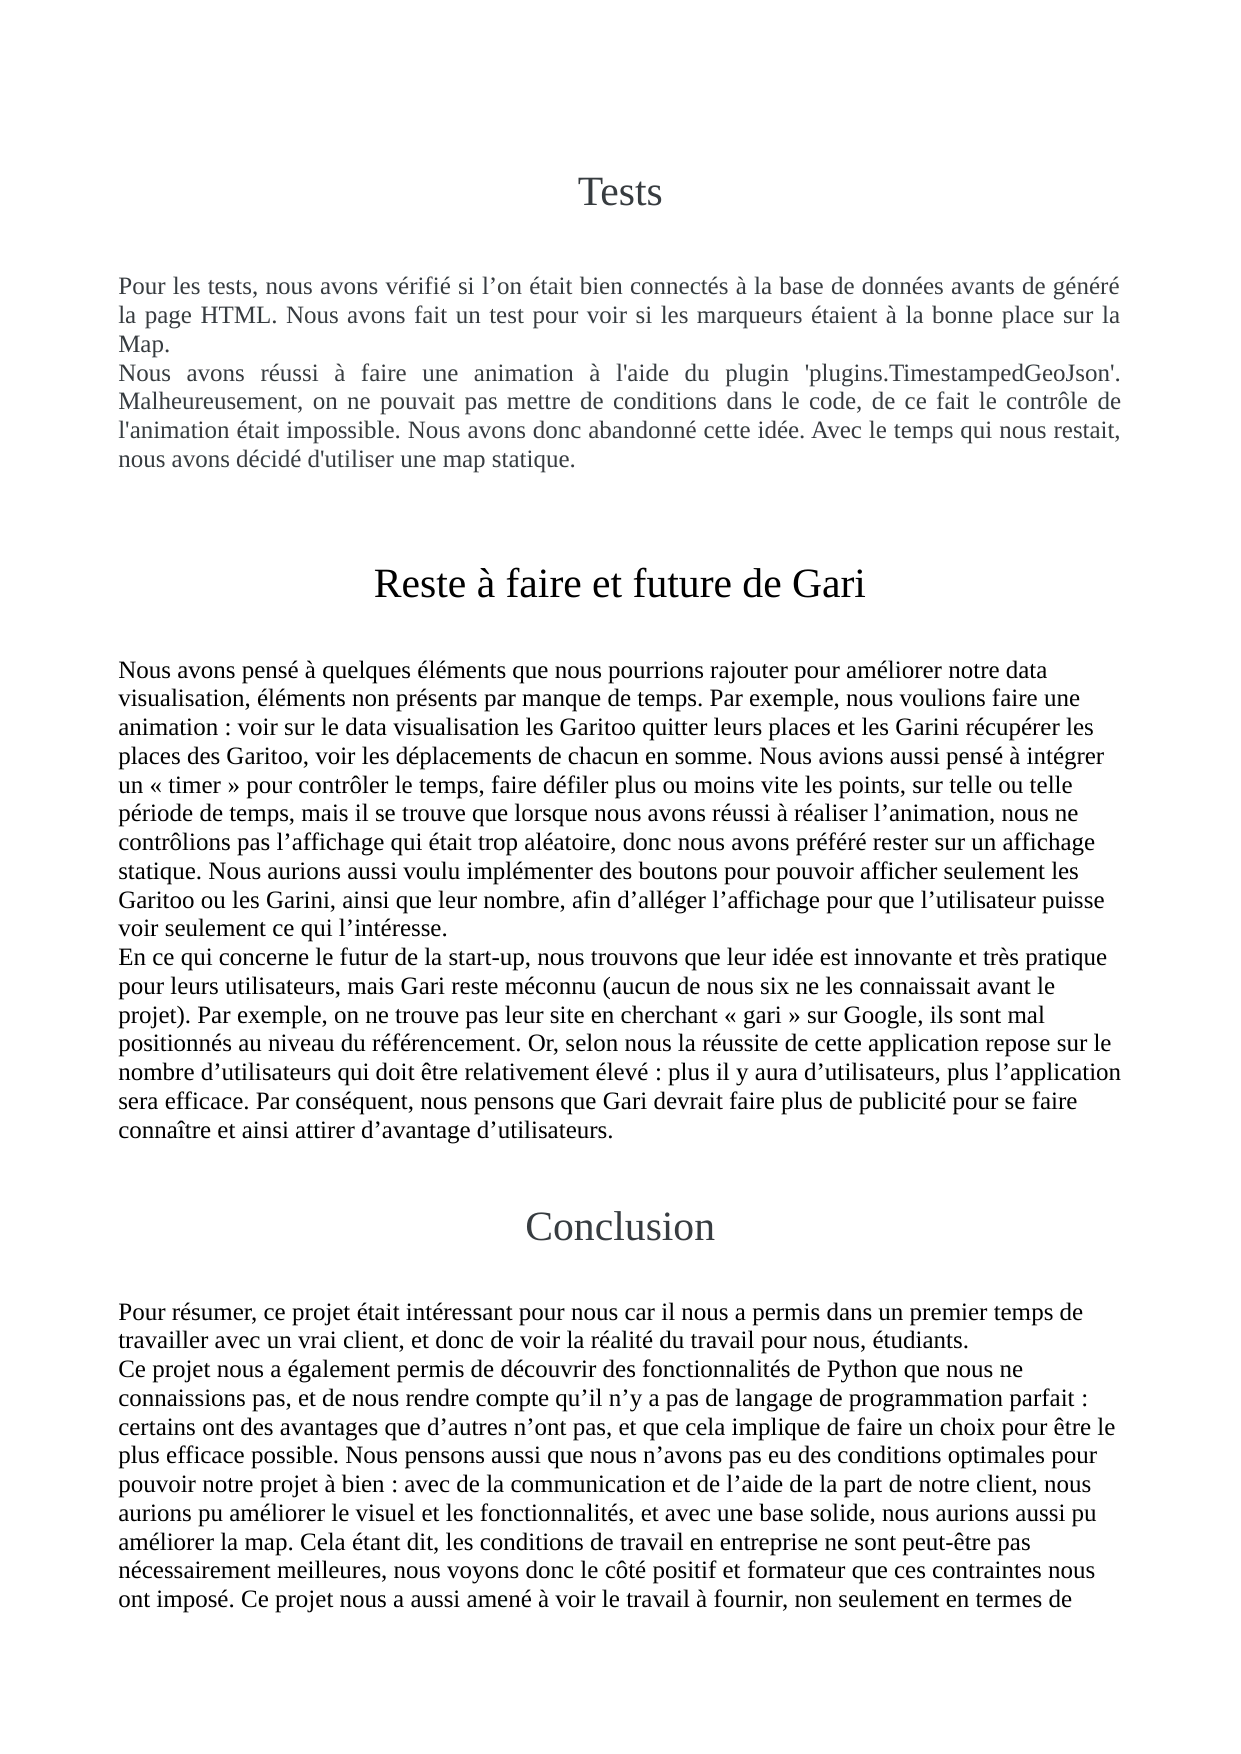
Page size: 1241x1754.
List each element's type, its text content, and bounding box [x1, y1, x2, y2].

text Nous avons réussi à faire une animation à l'aide du plugin 'plugins.TimestampedGeoJson'. Malheureusement, on ne pouvait pas mettre de conditions dans le code, de ce fait le contrôle de l'animation était impossible. Nous avons donc abandonné cette idée. Avec le temps qui nous restait, nous avons décidé d'utiliser une map statique. [118, 358, 1122, 473]
text Conclusion [118, 1201, 1122, 1249]
text Pour les tests, nous avons vérifié si l’on était bien connectés à la base de données avants de généré la page HTML. Nous avons fait un test pour voir si les marqueurs étaient à la bonne place sur la Map. [118, 271, 1122, 358]
text Tests [118, 166, 1122, 214]
text Ce projet nous a également permis de découvrir des fonctionnalités de Python que nous ne connaissions pas, et de nous rendre compte qu’il n’y a pas de langage de programmation parfait : certains ont des avantages que d’autres n’ont pas, et que cela implique de faire un choix pour être le plus efficace possible. Nous pensons aussi que nous n’avons pas eu des conditions optimales pour pouvoir notre projet à bien : avec de la communication et de l’aide de la part de notre client, nous aurions pu améliorer le visuel et les fonctionnalités, et avec une base solide, nous aurions aussi pu améliorer la map. Cela étant dit, les conditions de travail en entreprise ne sont peut-être pas nécessairement meilleures, nous voyons donc le côté positif et formateur que ces contraintes nous ont imposé. Ce projet nous a aussi amené à voir le travail à fournir, non seulement en termes de [118, 1354, 1122, 1613]
text Reste à faire et future de Gari [118, 559, 1122, 607]
text Nous avons pensé à quelques éléments que nous pourrions rajouter pour améliorer notre data visualisation, éléments non présents par manque de temps. Par exemple, nous voulions faire une animation : voir sur le data visualisation les Garitoo quitter leurs places et les Garini récupérer les places des Garitoo, voir les déplacements de chacun en somme. Nous avions aussi pensé à intégrer un « timer » pour contrôler le temps, faire défiler plus ou moins vite les points, sur telle ou telle période de temps, mais il se trouve que lorsque nous avons réussi à réaliser l’animation, nous ne contrôlions pas l’affichage qui était trop aléatoire, donc nous avons préféré rester sur un affichage statique. Nous aurions aussi voulu implémenter des boutons pour pouvoir afficher seulement les Garitoo ou les Garini, ainsi que leur nombre, afin d’alléger l’affichage pour que l’utilisateur puisse voir seulement ce qui l’intéresse. [118, 655, 1122, 942]
text En ce qui concerne le futur de la start-up, nous trouvons que leur idée est innovante et très pratique pour leurs utilisateurs, mais Gari reste méconnu (aucun de nous six ne les connaissait avant le projet). Par exemple, on ne trouve pas leur site en cherchant « gari » sur Google, ils sont mal positionnés au niveau du référencement. Or, selon nous la réussite de cette application repose sur le nombre d’utilisateurs qui doit être relativement élevé : plus il y aura d’utilisateurs, plus l’application sera efficace. Par conséquent, nous pensons que Gari devrait faire plus de publicité pour se faire connaître et ainsi attirer d’avantage d’utilisateurs. [118, 942, 1122, 1143]
text Pour résumer, ce projet était intéressant pour nous car il nous a permis dans un premier temps de travailler avec un vrai client, et donc de voir la réalité du travail pour nous, étudiants. [118, 1297, 1122, 1354]
